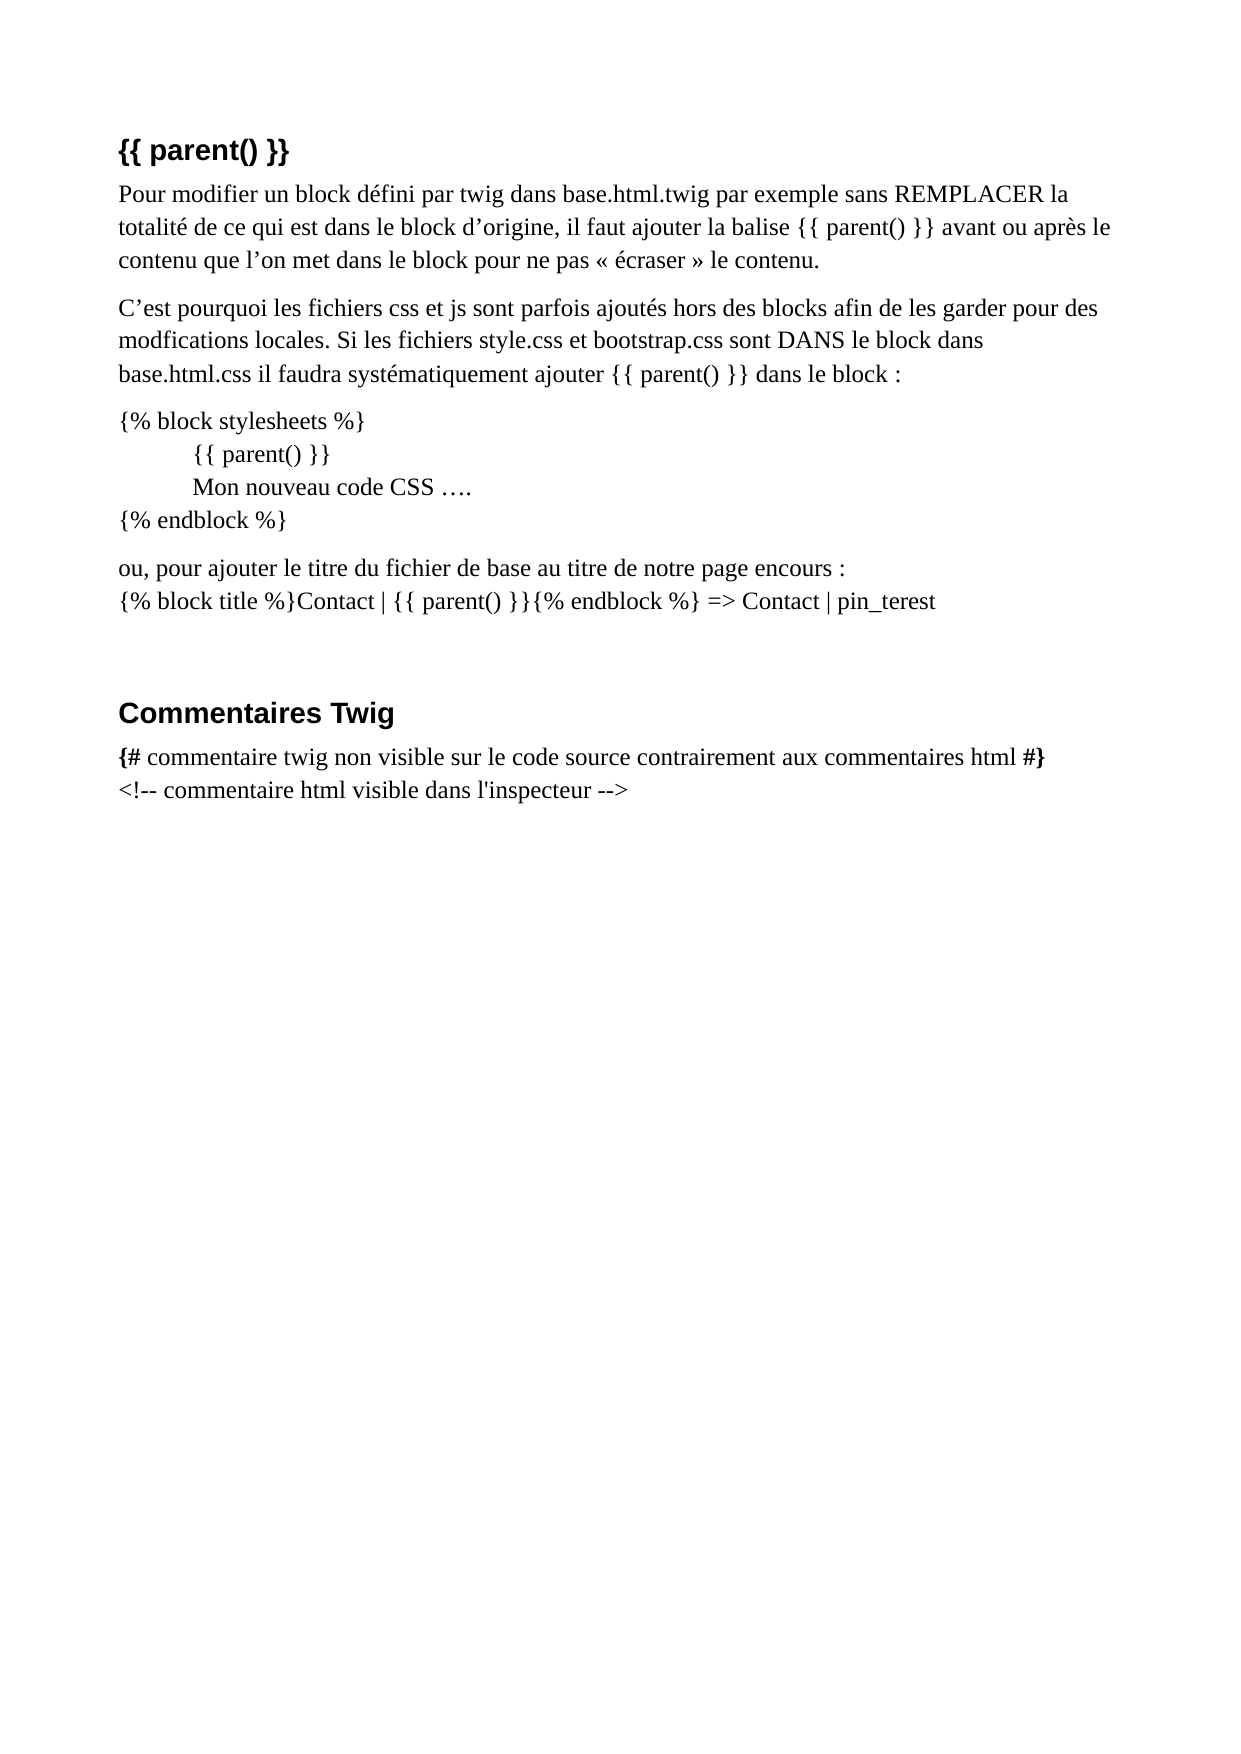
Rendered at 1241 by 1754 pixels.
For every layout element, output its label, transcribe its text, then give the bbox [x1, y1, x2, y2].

text ou, pour ajouter le titre du fichier de base au titre de notre page encours : {% block title %}Contact | {{ parent() }}{% endblock %} => Contact | pin_terest [118, 553, 1122, 615]
text {# commentaire twig non visible sur le code source contrairement aux commentaires html #} <!-- commentaire html visible dans l'inspecteur --> [118, 742, 1122, 804]
text C’est pourquoi les fichiers css et js sont parfois ajoutés hors des blocks afin de les garder pour des modfications locales. Si les fichiers style.css et bootstrap.css sont DANS le block dans base.html.css il faudra systématiquement ajouter {{ parent() }} dans le block : [118, 293, 1122, 387]
text {% block stylesheets %} {{ parent() }} Mon nouveau code CSS …. {% endblock %} [118, 406, 1122, 534]
text Pour modifier un block défini par twig dans base.html.twig par exemple sans REMPLACER la totalité de ce qui est dans le block d’origine, il faut ajouter la balise {{ parent() }} avant ou après le contenu que l’on met dans le block pour ne pas « écraser » le contenu. [118, 179, 1122, 274]
subtitle Commentaires Twig [118, 696, 1122, 729]
subtitle {{ parent() }} [118, 133, 1122, 166]
